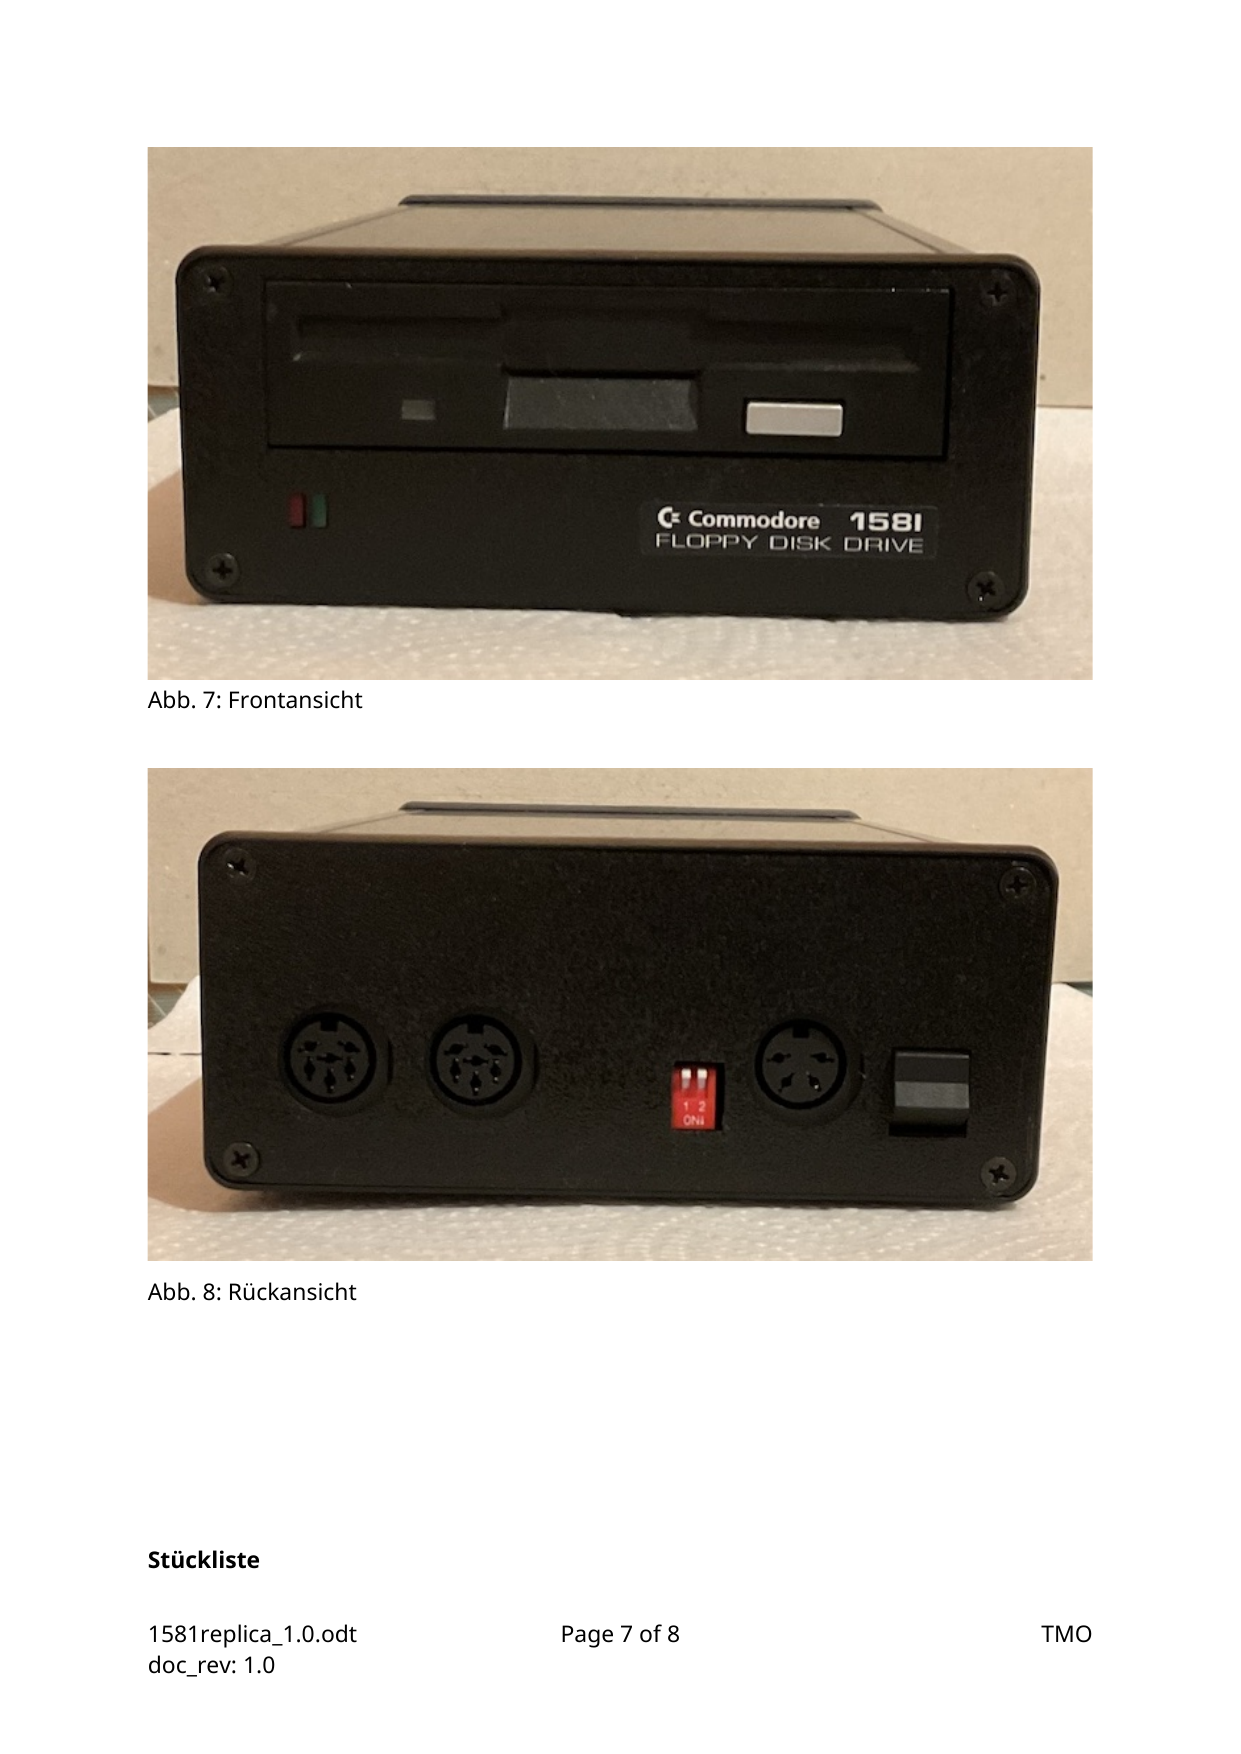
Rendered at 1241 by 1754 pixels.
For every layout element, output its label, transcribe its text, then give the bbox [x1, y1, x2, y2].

text Stückliste [148, 1544, 1093, 1575]
text Abb. 7: Frontansicht [148, 680, 1093, 716]
text Abb. 8: Rückansicht [148, 1261, 1093, 1307]
picture [147, 768, 1093, 1261]
picture [147, 147, 1093, 680]
